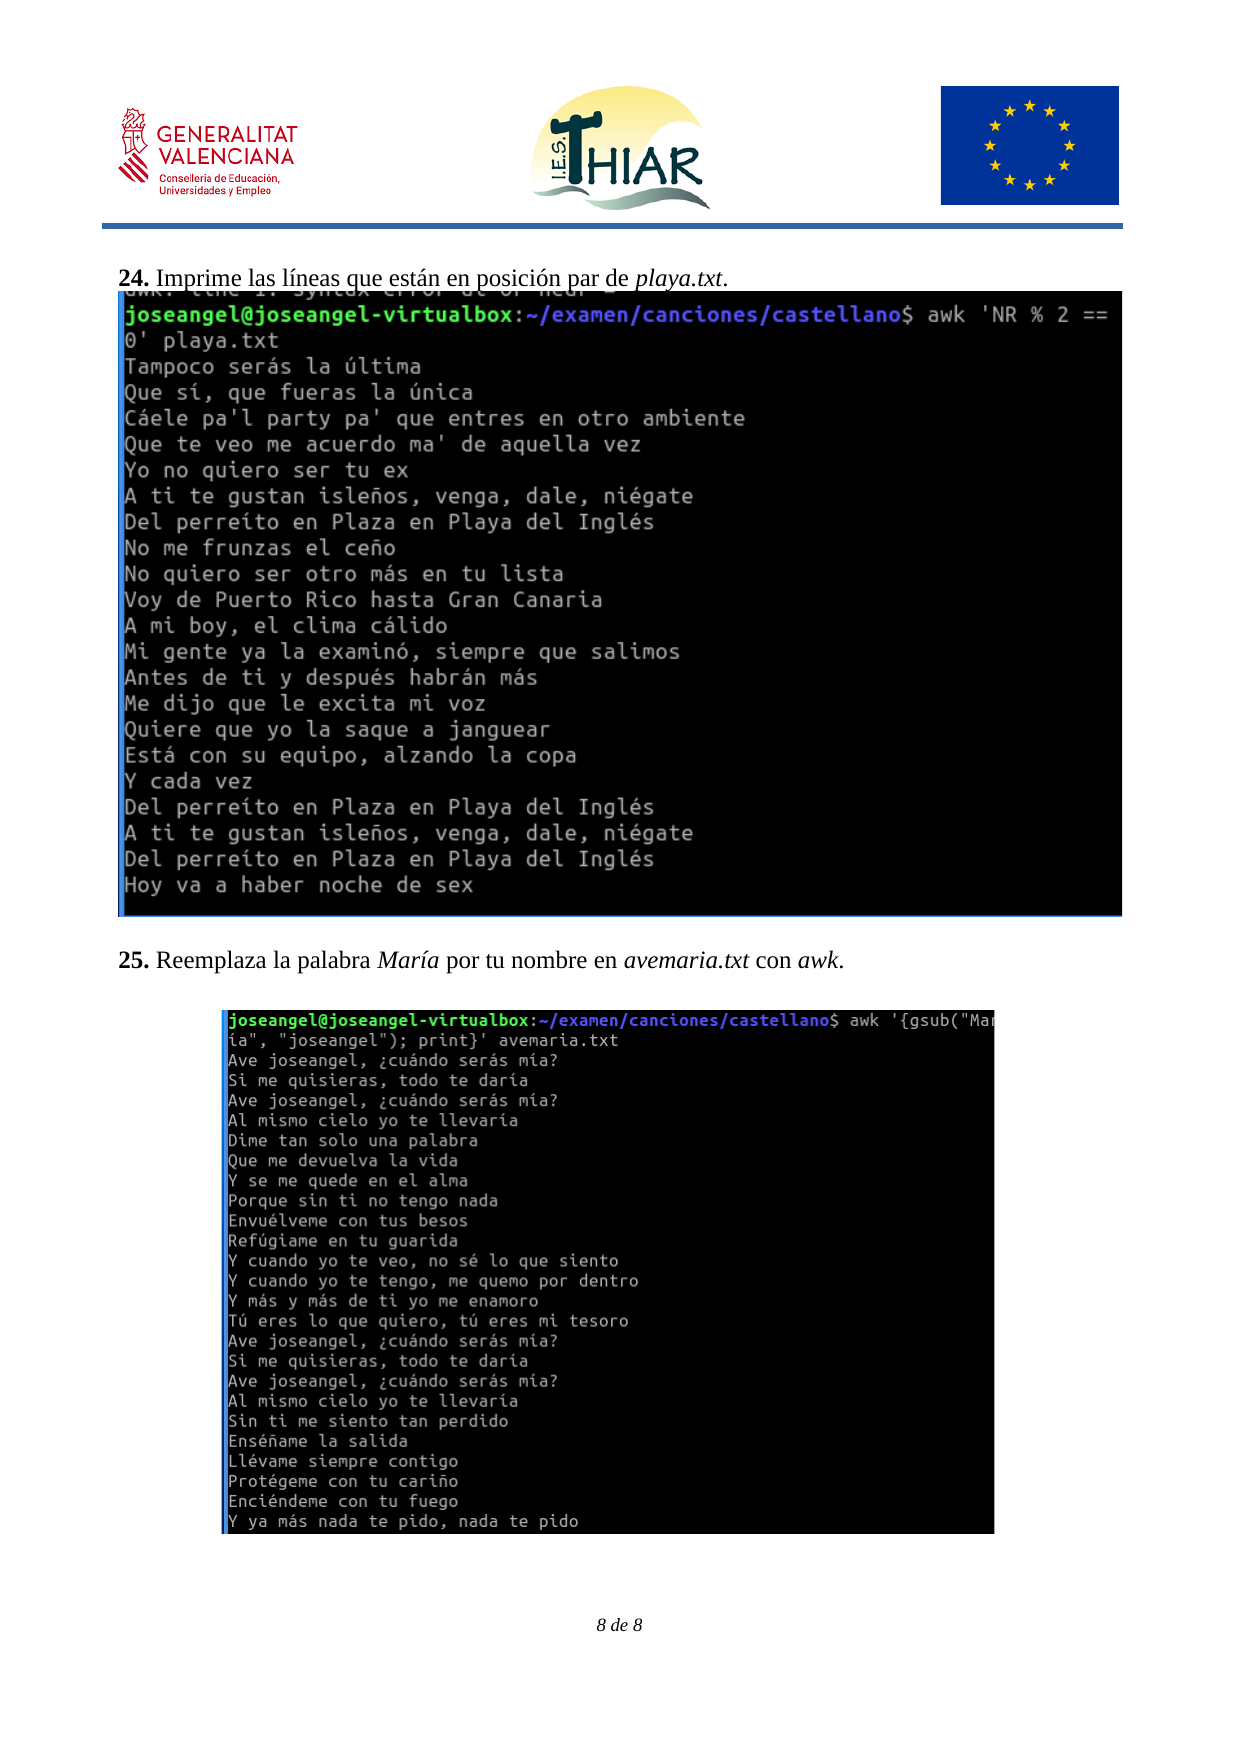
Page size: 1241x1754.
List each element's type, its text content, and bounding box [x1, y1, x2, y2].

picture [940, 86, 1119, 205]
picture [221, 1010, 995, 1534]
picture [118, 291, 1123, 917]
text 25. Reemplaza la palabra María por tu nombre en avemaria.txt con awk. [118, 945, 1122, 974]
picture [530, 86, 710, 210]
picture [112, 103, 308, 206]
text 24. Imprime las líneas que están en posición par de playa.txt. [118, 263, 1122, 291]
